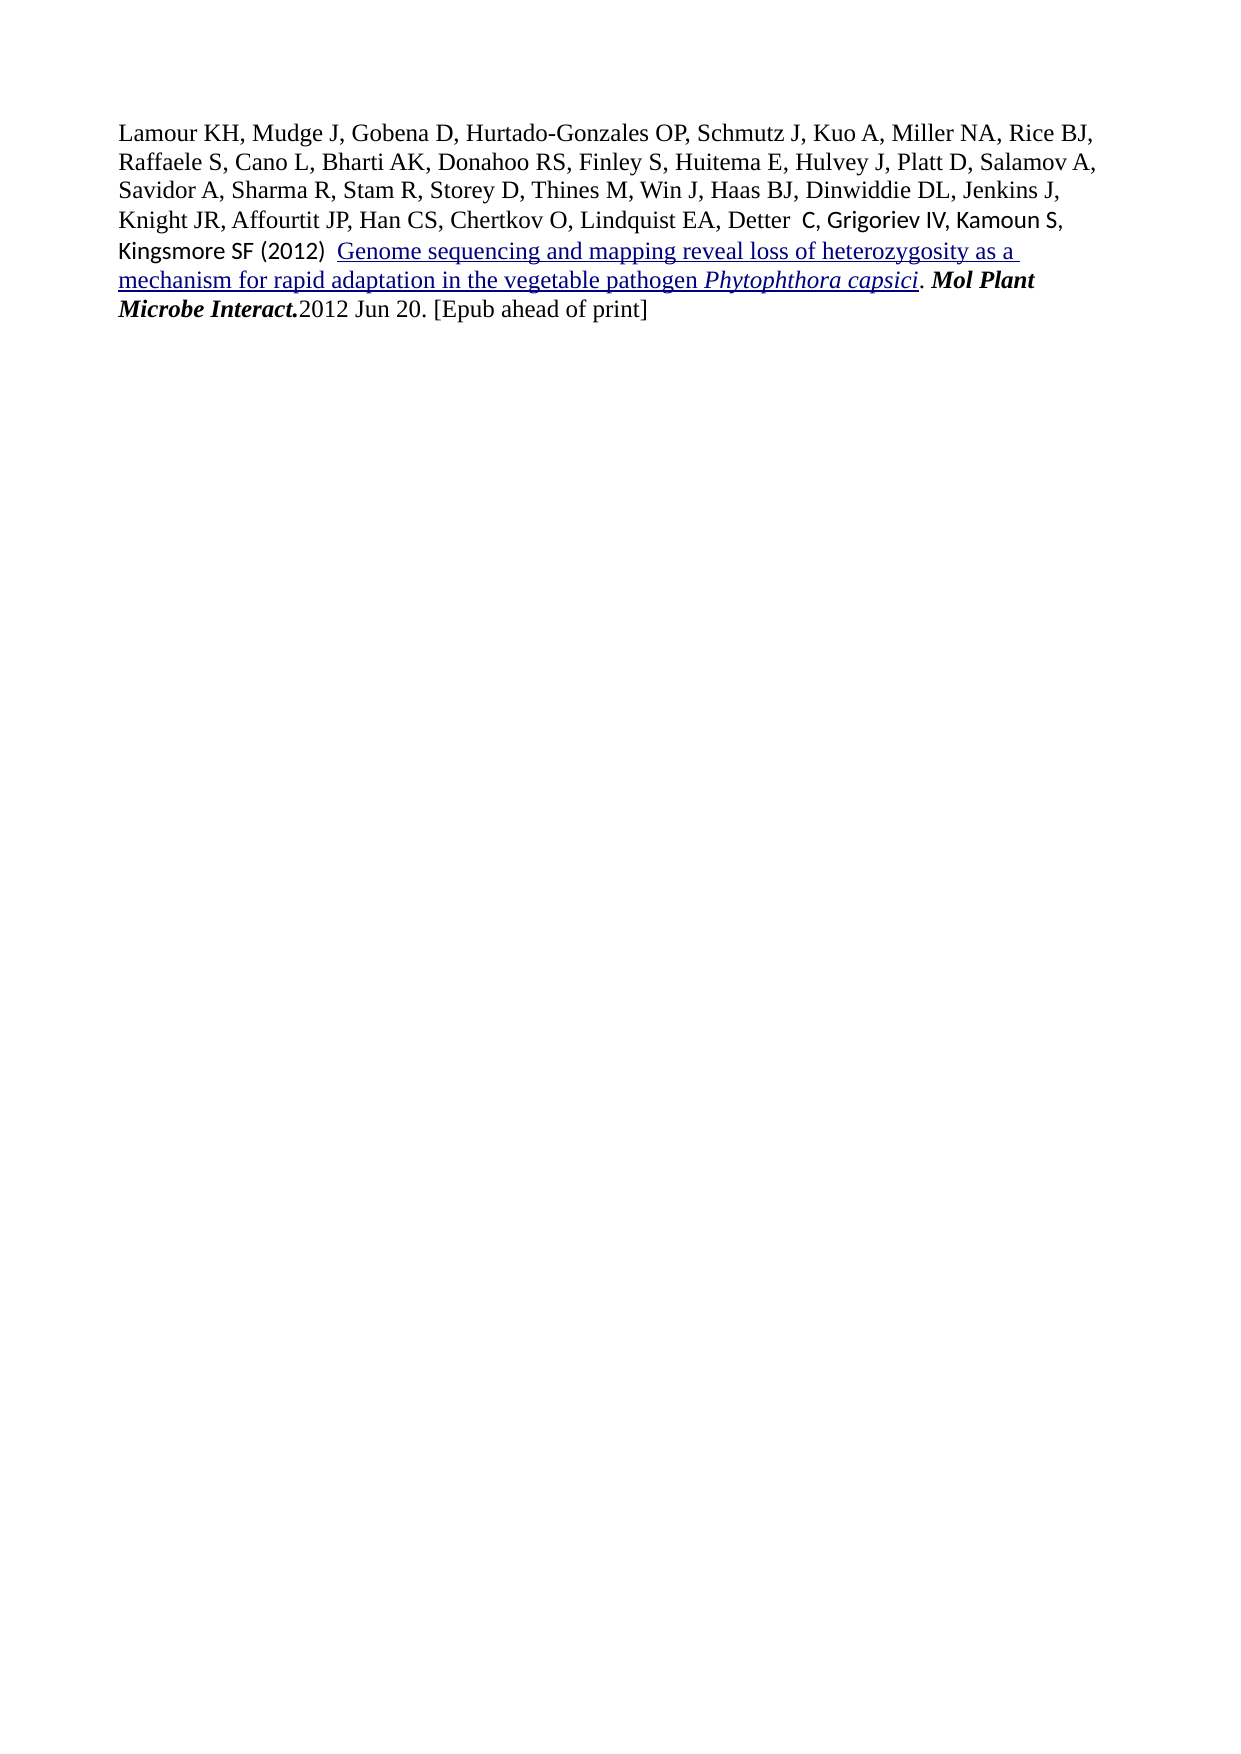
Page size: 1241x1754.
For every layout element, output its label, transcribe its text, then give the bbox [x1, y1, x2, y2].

text Lamour KH, Mudge J, Gobena D, Hurtado-Gonzales OP, Schmutz J, Kuo A, Miller NA, Rice BJ, Raffaele S, Cano L, Bharti AK, Donahoo RS, Finley S, Huitema E, Hulvey J, Platt D, Salamov A, Savidor A, Sharma R, Stam R, Storey D, Thines M, Win J, Haas BJ, Dinwiddie DL, Jenkins J, Knight JR, Affourtit JP, Han CS, Chertkov O, Lindquist EA, Detter C, Grigoriev IV, Kamoun S, Kingsmore SF (2012) Genome sequencing and mapping reveal loss of heterozygosity as a mechanism for rapid adaptation in the vegetable pathogen Phytophthora capsici. Mol Plant Microbe Interact.2012 Jun 20. [Epub ahead of print] [118, 118, 1122, 323]
